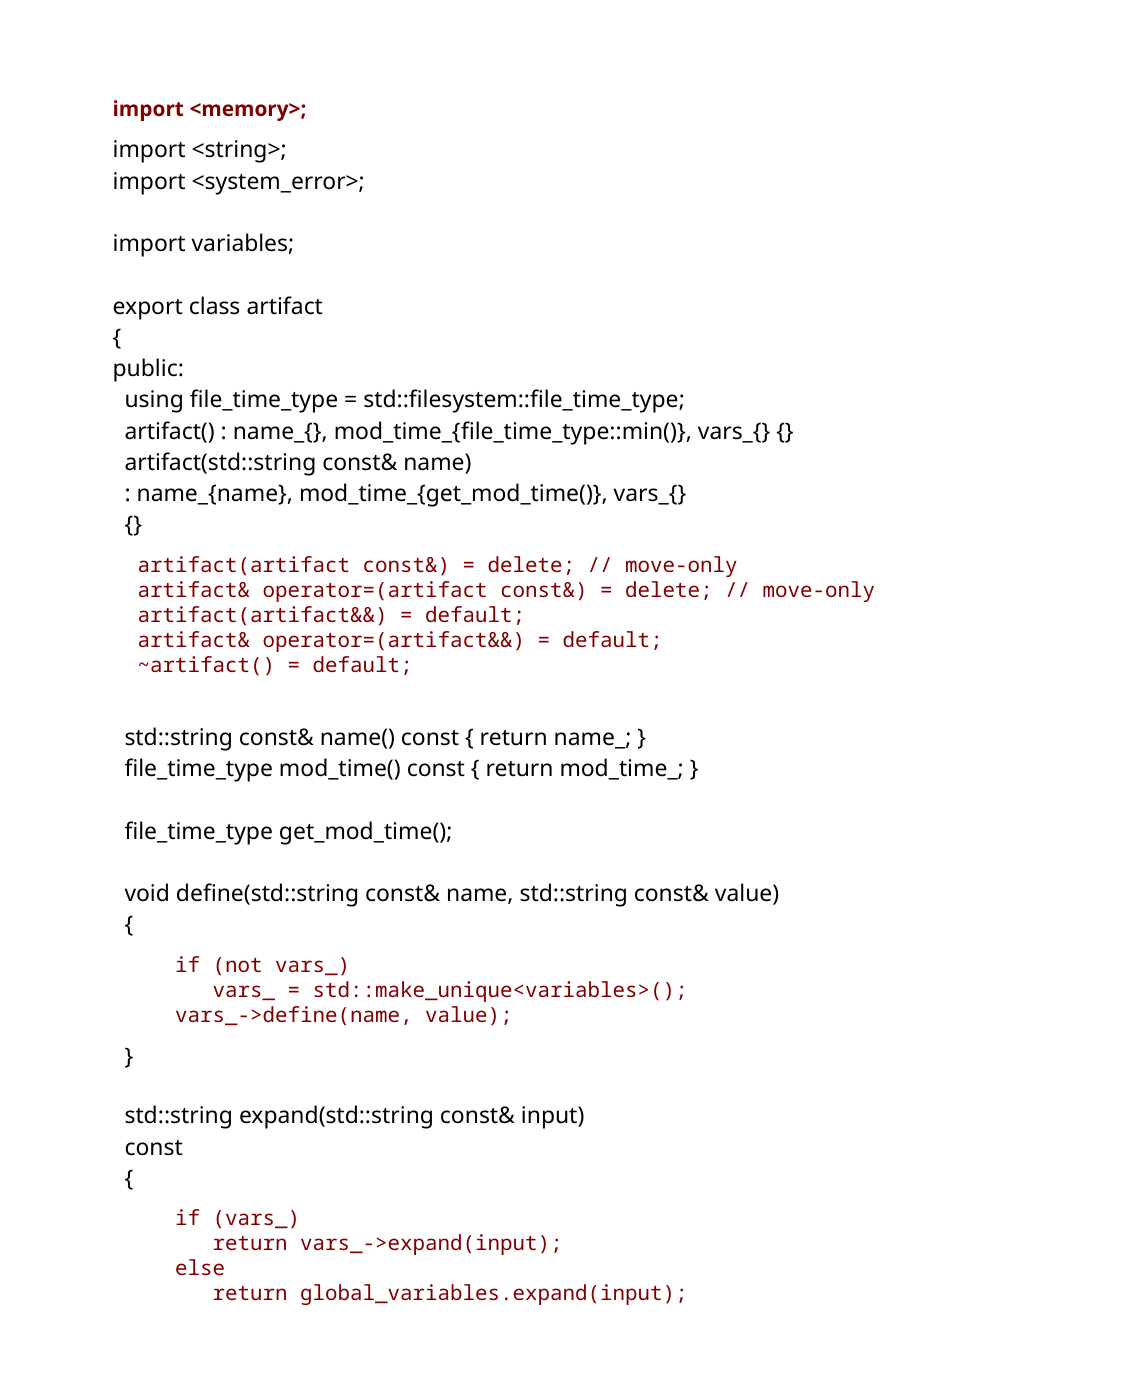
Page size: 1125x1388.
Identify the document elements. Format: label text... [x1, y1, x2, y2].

text public: [112, 352, 1012, 383]
text std::string const& name() const { return name_; } [112, 721, 1012, 752]
text file_time_type mod_time() const { return mod_time_; } [112, 752, 1012, 783]
text vars_->define(name, value); [112, 1002, 997, 1027]
text else [112, 1256, 997, 1281]
text import <string>; [112, 133, 1012, 165]
text export class artifact [112, 290, 1012, 321]
text using file_time_type = std::filesystem::file_time_type; [112, 383, 1012, 415]
text : name_{name}, mod_time_{get_mod_time()}, vars_{} [112, 477, 1012, 508]
text ~artifact() = default; [112, 652, 997, 677]
text if (vars_) [112, 1206, 997, 1231]
text { [112, 1162, 1012, 1193]
text return vars_->expand(input); [112, 1231, 997, 1256]
text artifact(artifact const&) = delete; // move-only [112, 552, 997, 577]
text const [112, 1131, 1012, 1162]
text { [112, 321, 1012, 352]
text artifact(std::string const& name) [112, 446, 1012, 477]
text import <system_error>; [112, 165, 1012, 196]
text if (not vars_) [112, 952, 997, 977]
text import <memory>; [112, 96, 997, 121]
text file_time_type get_mod_time(); [112, 815, 1012, 846]
text artifact(artifact&&) = default; [112, 602, 997, 627]
text vars_ = std::make_unique<variables>(); [112, 977, 997, 1002]
text import variables; [112, 227, 1012, 258]
text void define(std::string const& name, std::string const& value) [112, 877, 1012, 908]
text std::string expand(std::string const& input) [112, 1099, 1012, 1131]
text artifact() : name_{}, mod_time_{file_time_type::min()}, vars_{} {} [112, 415, 1012, 446]
text {} [112, 508, 1012, 540]
text return global_variables.expand(input); [112, 1281, 997, 1306]
text } [112, 1040, 1012, 1071]
text artifact& operator=(artifact&&) = default; [112, 627, 997, 652]
text artifact& operator=(artifact const&) = delete; // move-only [112, 577, 997, 602]
text { [112, 908, 1012, 940]
